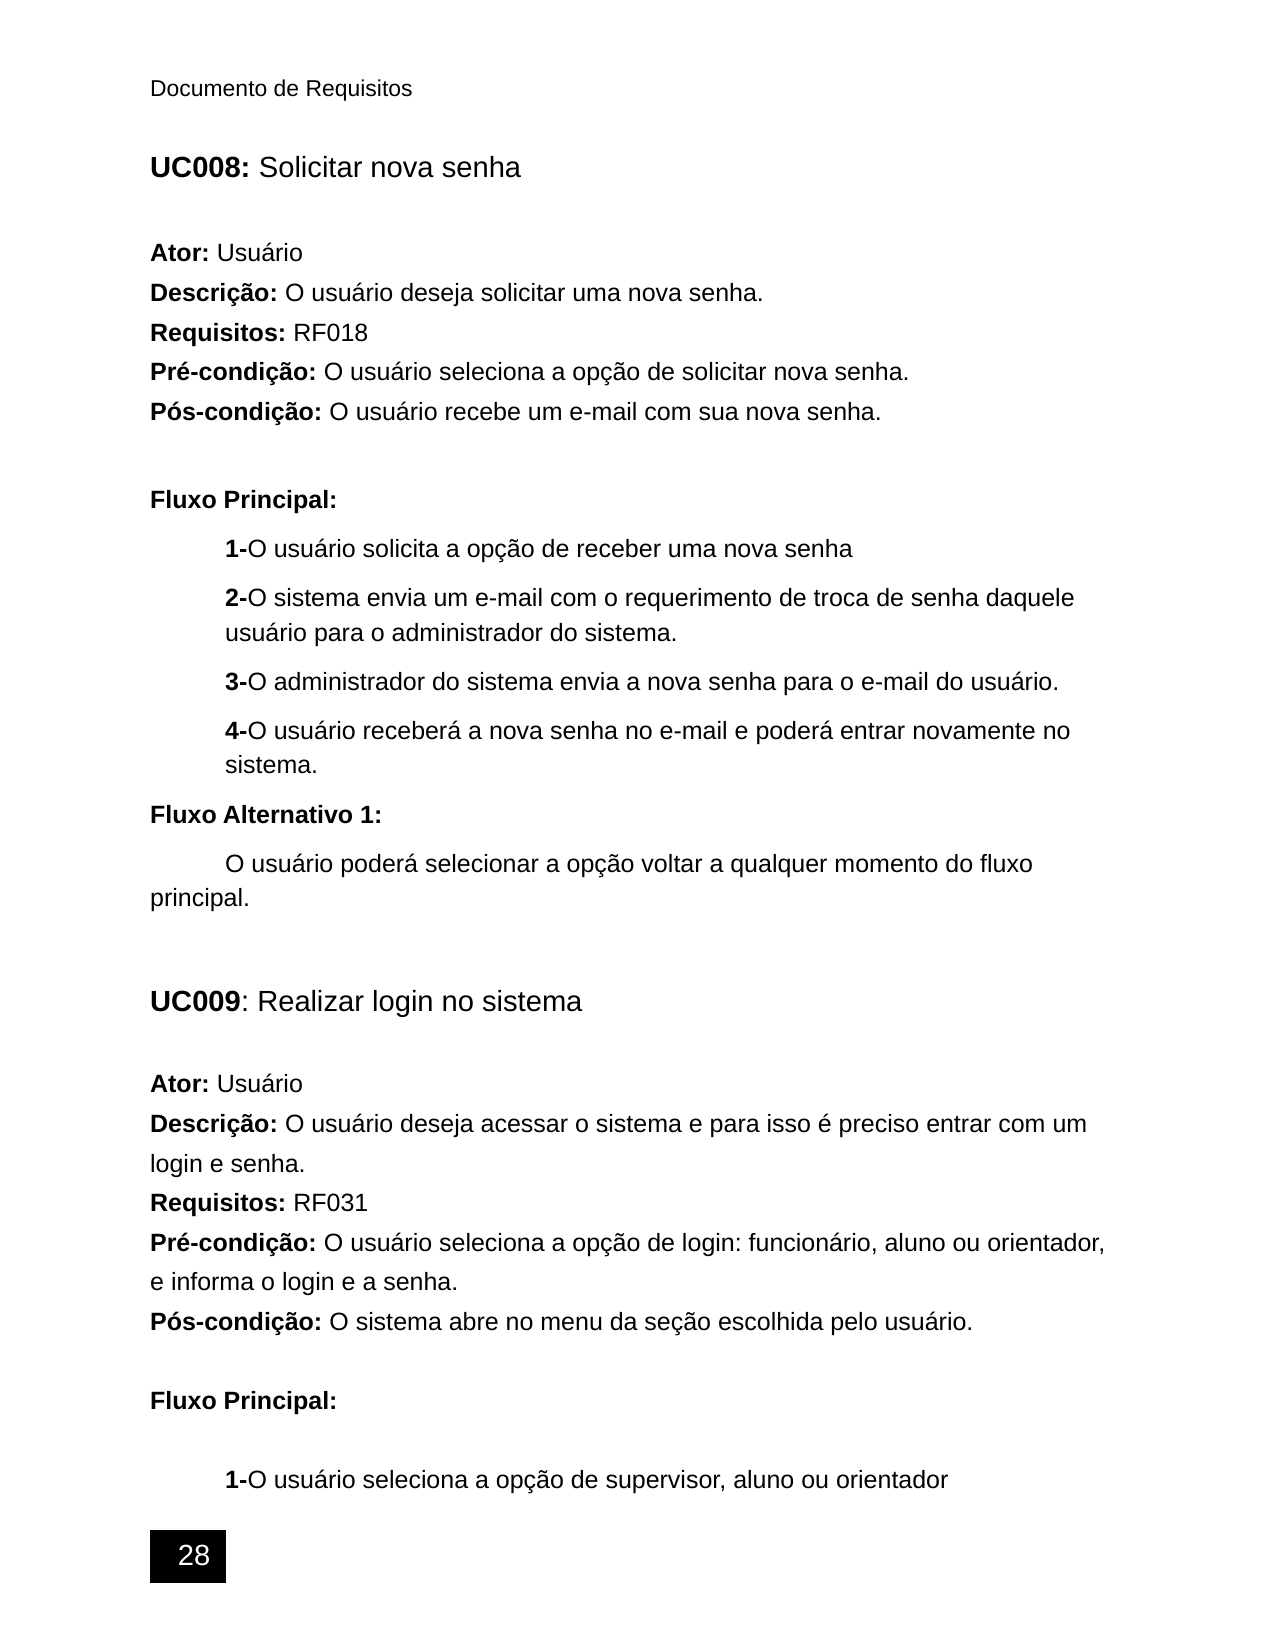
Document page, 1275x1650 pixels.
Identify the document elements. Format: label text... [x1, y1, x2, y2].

text Descrição: O usuário deseja solicitar uma nova senha. [150, 278, 1125, 307]
text 1-O usuário seleciona a opção de supervisor, aluno ou orientador [150, 1465, 1125, 1494]
text Fluxo Alternativo 1: [150, 799, 1125, 828]
text Pré-condição: O usuário seleciona a opção de solicitar nova senha. [150, 357, 1125, 386]
text Fluxo Principal: [150, 485, 1125, 514]
text Descrição: O usuário deseja acessar o sistema e para isso é preciso entrar com um login e senha. [150, 1109, 1125, 1177]
text Requisitos: RF018 [150, 317, 1125, 346]
text Ator: Usuário [150, 238, 1125, 267]
text UC008: Solicitar nova senha [150, 150, 1125, 218]
text 2-O sistema envia um e-mail com o requerimento de troca de senha daquele usuário para o administrador do sistema. [150, 583, 1125, 647]
text O usuário poderá selecionar a opção voltar a qualquer momento do fluxo principal. [150, 849, 1125, 912]
text 4-O usuário receberá a nova senha no e-mail e poderá entrar novamente no sistema. [150, 716, 1125, 779]
text Requisitos: RF031 [150, 1188, 1125, 1217]
text Pós-condição: O sistema abre no menu da seção escolhida pelo usuário. [150, 1307, 1125, 1336]
text 1-O usuário solicita a opção de receber uma nova senha [150, 534, 1125, 563]
text UC009: Realizar login no sistema [150, 984, 1125, 1017]
text Ator: Usuário [150, 1069, 1125, 1098]
text Pós-condição: O usuário recebe um e-mail com sua nova senha. [150, 397, 1125, 425]
text Fluxo Principal: [150, 1386, 1125, 1415]
text Pré-condição: O usuário seleciona a opção de login: funcionário, aluno ou orientador, e informa o login e a senha. [150, 1228, 1125, 1296]
text 3-O administrador do sistema envia a nova senha para o e-mail do usuário. [150, 667, 1125, 696]
